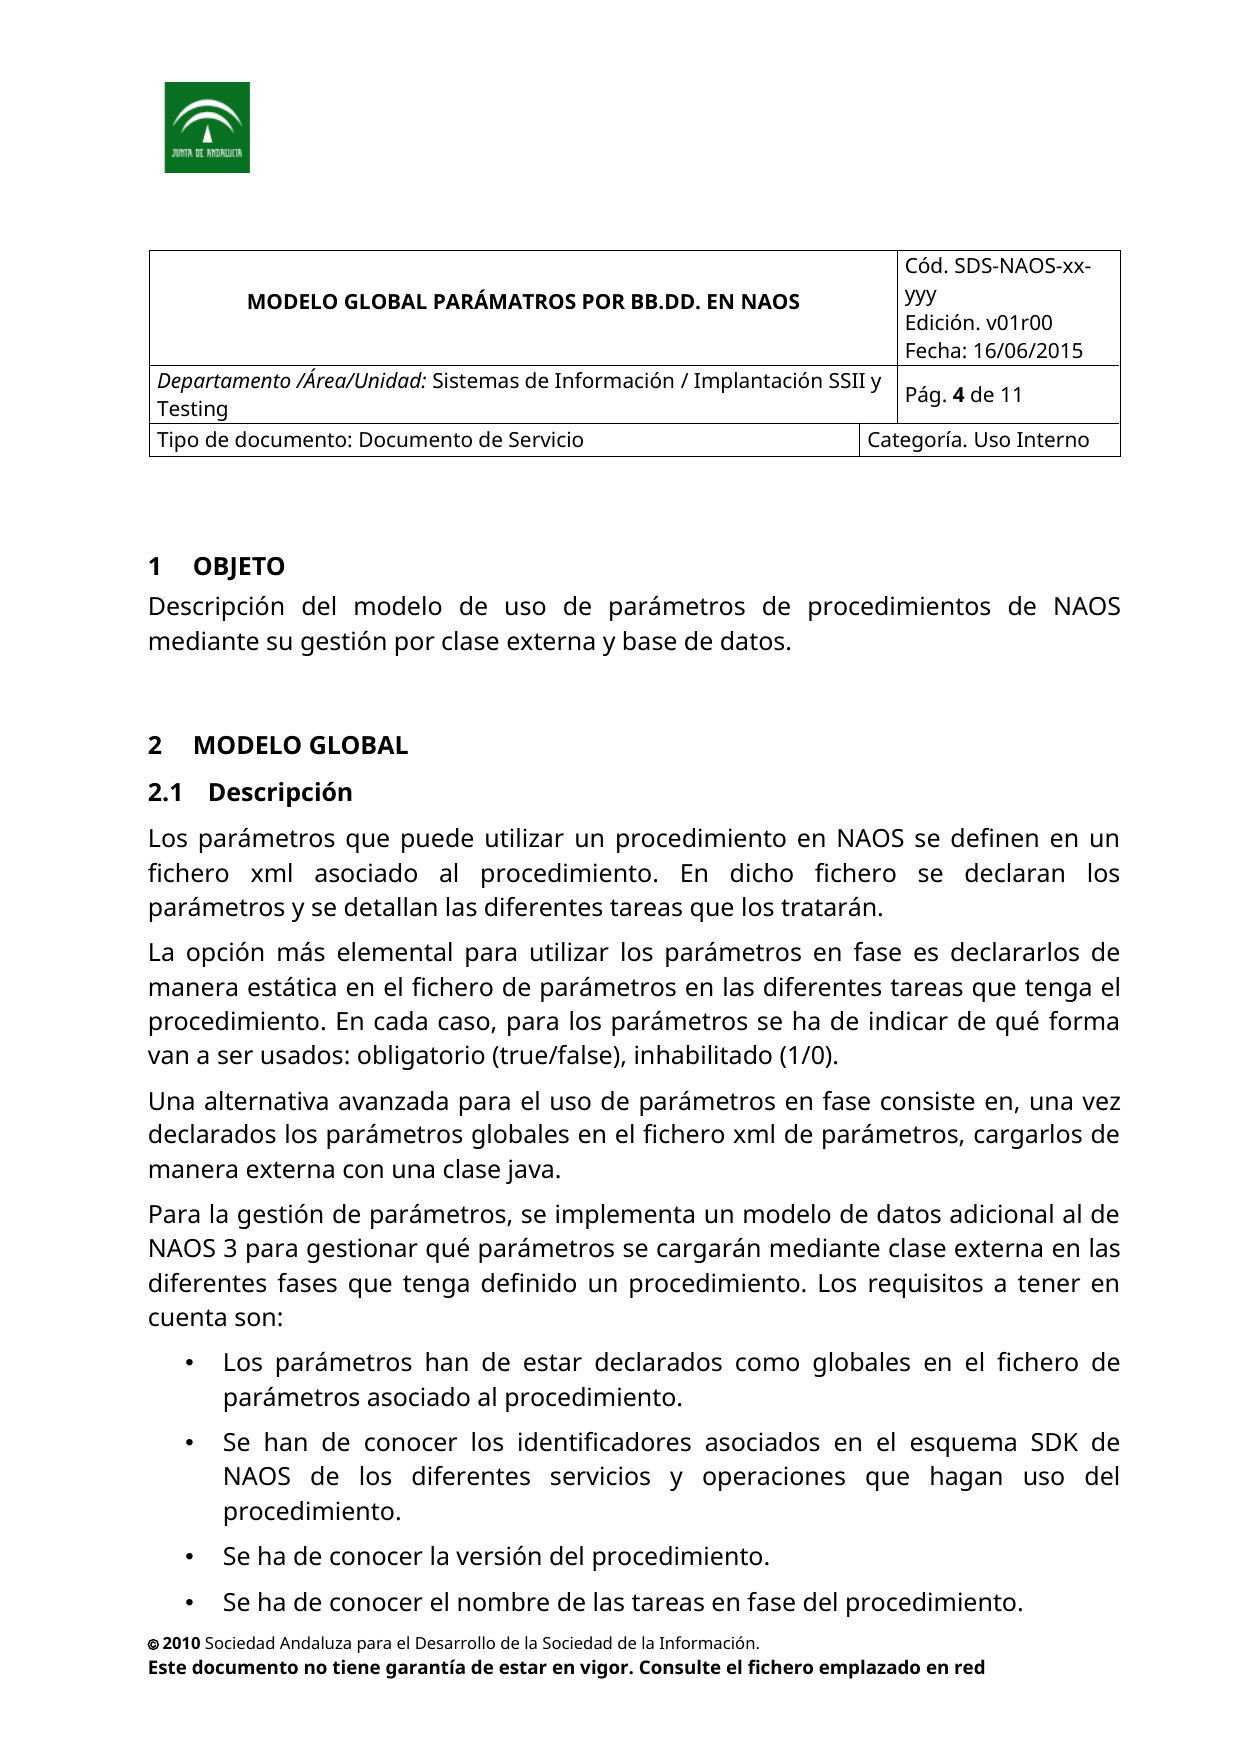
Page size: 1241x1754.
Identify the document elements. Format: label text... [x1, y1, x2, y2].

list Los parámetros han de estar declarados como globales en el fichero de parámetros asociado al procedimiento. [185, 1345, 1122, 1413]
text La opción más elemental para utilizar los parámetros en fase es declararlos de manera estática en el fichero de parámetros en las diferentes tareas que tenga el procedimiento. En cada caso, para los parámetros se ha de indicar de qué forma van a ser usados: obligatorio (true/false), inhabilitado (1/0). [148, 935, 1122, 1071]
text Una alternativa avanzada para el uso de parámetros en fase consiste en, una vez declarados los parámetros globales en el fichero xml de parámetros, cargarlos de manera externa con una clase java. [148, 1083, 1122, 1185]
list Se ha de conocer la versión del procedimiento. [185, 1539, 1122, 1573]
text Descripción del modelo de uso de parámetros de procedimientos de NAOS mediante su gestión por clase externa y base de datos. [148, 589, 1122, 657]
subtitle Modelo Global [148, 728, 1122, 762]
subtitle Descripción [148, 774, 1122, 809]
list Se han de conocer los identificadores asociados en el esquema SDK de NAOS de los diferentes servicios y operaciones que hagan uso del procedimiento. [185, 1425, 1122, 1527]
text Los parámetros que puede utilizar un procedimiento en NAOS se definen en un fichero xml asociado al procedimiento. En dicho fichero se declaran los parámetros y se detallan las diferentes tareas que los tratarán. [148, 821, 1122, 923]
list Se ha de conocer el nombre de las tareas en fase del procedimiento. [185, 1585, 1122, 1619]
text Para la gestión de parámetros, se implementa un modelo de datos adicional al de NAOS 3 para gestionar qué parámetros se cargarán mediante clase externa en las diferentes fases que tenga definido un procedimiento. Los requisitos a tener en cuenta son: [148, 1197, 1122, 1333]
subtitle OBJETO [148, 549, 1122, 583]
